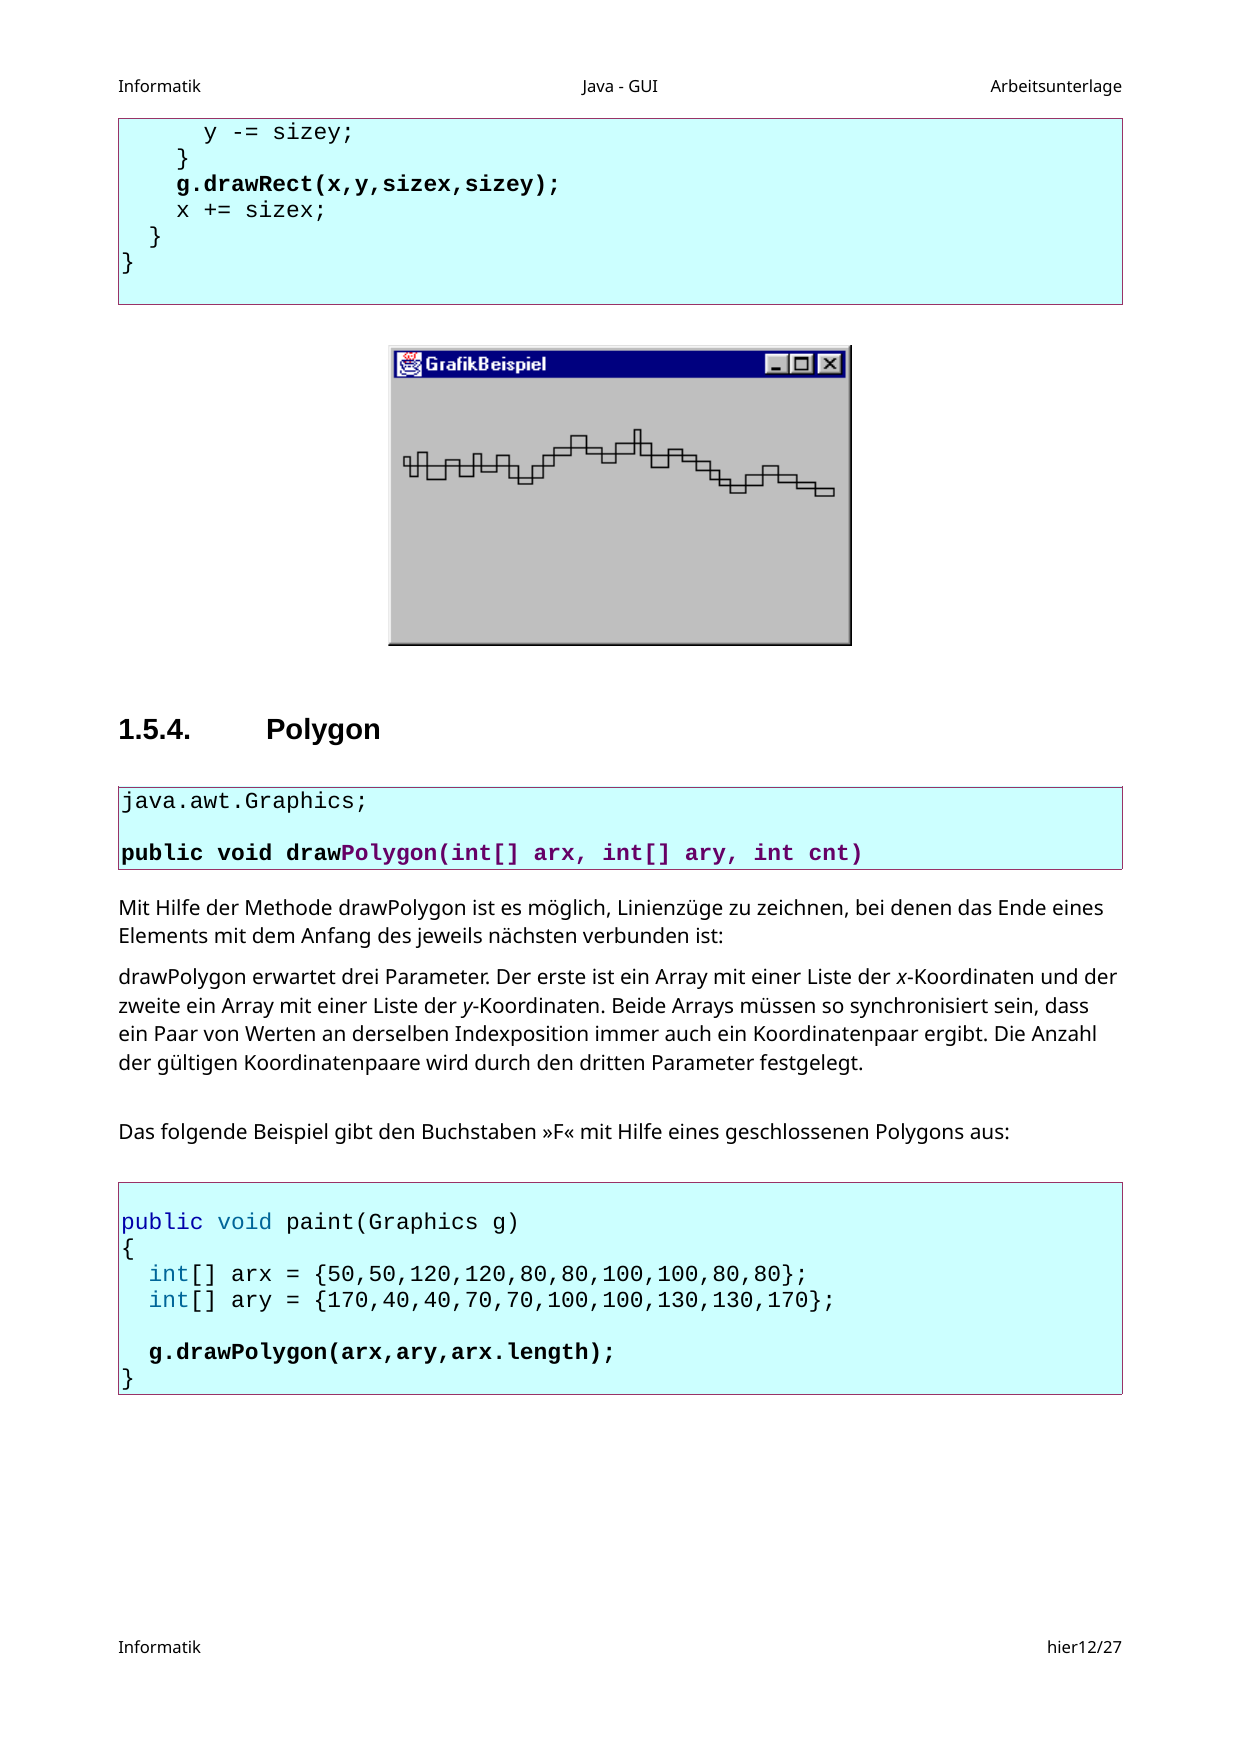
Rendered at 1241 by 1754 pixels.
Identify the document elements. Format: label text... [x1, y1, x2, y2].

text java.awt.Graphics; [119, 788, 1122, 812]
text drawPolygon erwartet drei Parameter. Der erste ist ein Array mit einer Liste der x-Koordinaten und der zweite ein Array mit einer Liste der y-Koordinaten. Beide Arrays müssen so synchronisiert sein, dass ein Paar von Werten an derselben Indexposition immer auch ein Koordinatenpaar ergibt. Die Anzahl der gültigen Koordinatenpaare wird durch den dritten Parameter festgelegt. [118, 962, 1122, 1076]
text { [119, 1234, 1122, 1259]
subtitle Polygon [118, 712, 1122, 746]
text public void drawPolygon(int[] arx, int[] ary, int cnt) [119, 838, 1122, 869]
text x += sizex; [119, 196, 1122, 222]
text Das folgende Beispiel gibt den Buchstaben »F« mit Hilfe eines geschlossenen Polygons aus: [118, 1117, 1122, 1146]
text int[] ary = {170,40,40,70,70,100,100,130,130,170}; [119, 1286, 1122, 1311]
text } [119, 248, 1122, 274]
text public void paint(Graphics g) [119, 1208, 1122, 1234]
text } [119, 222, 1122, 248]
text Mit Hilfe der Methode drawPolygon ist es möglich, Linienzüge zu zeichnen, bei denen das Ende eines Elements mit dem Anfang des jeweils nächsten verbunden ist: [118, 893, 1122, 950]
text y -= sizey; [119, 119, 1122, 144]
text g.drawPolygon(arx,ary,arx.length); [119, 1337, 1122, 1363]
text int[] arx = {50,50,120,120,80,80,100,100,80,80}; [119, 1259, 1122, 1286]
text g.drawRect(x,y,sizex,sizey); [119, 170, 1122, 196]
text } [119, 1363, 1122, 1394]
text } [119, 144, 1122, 170]
